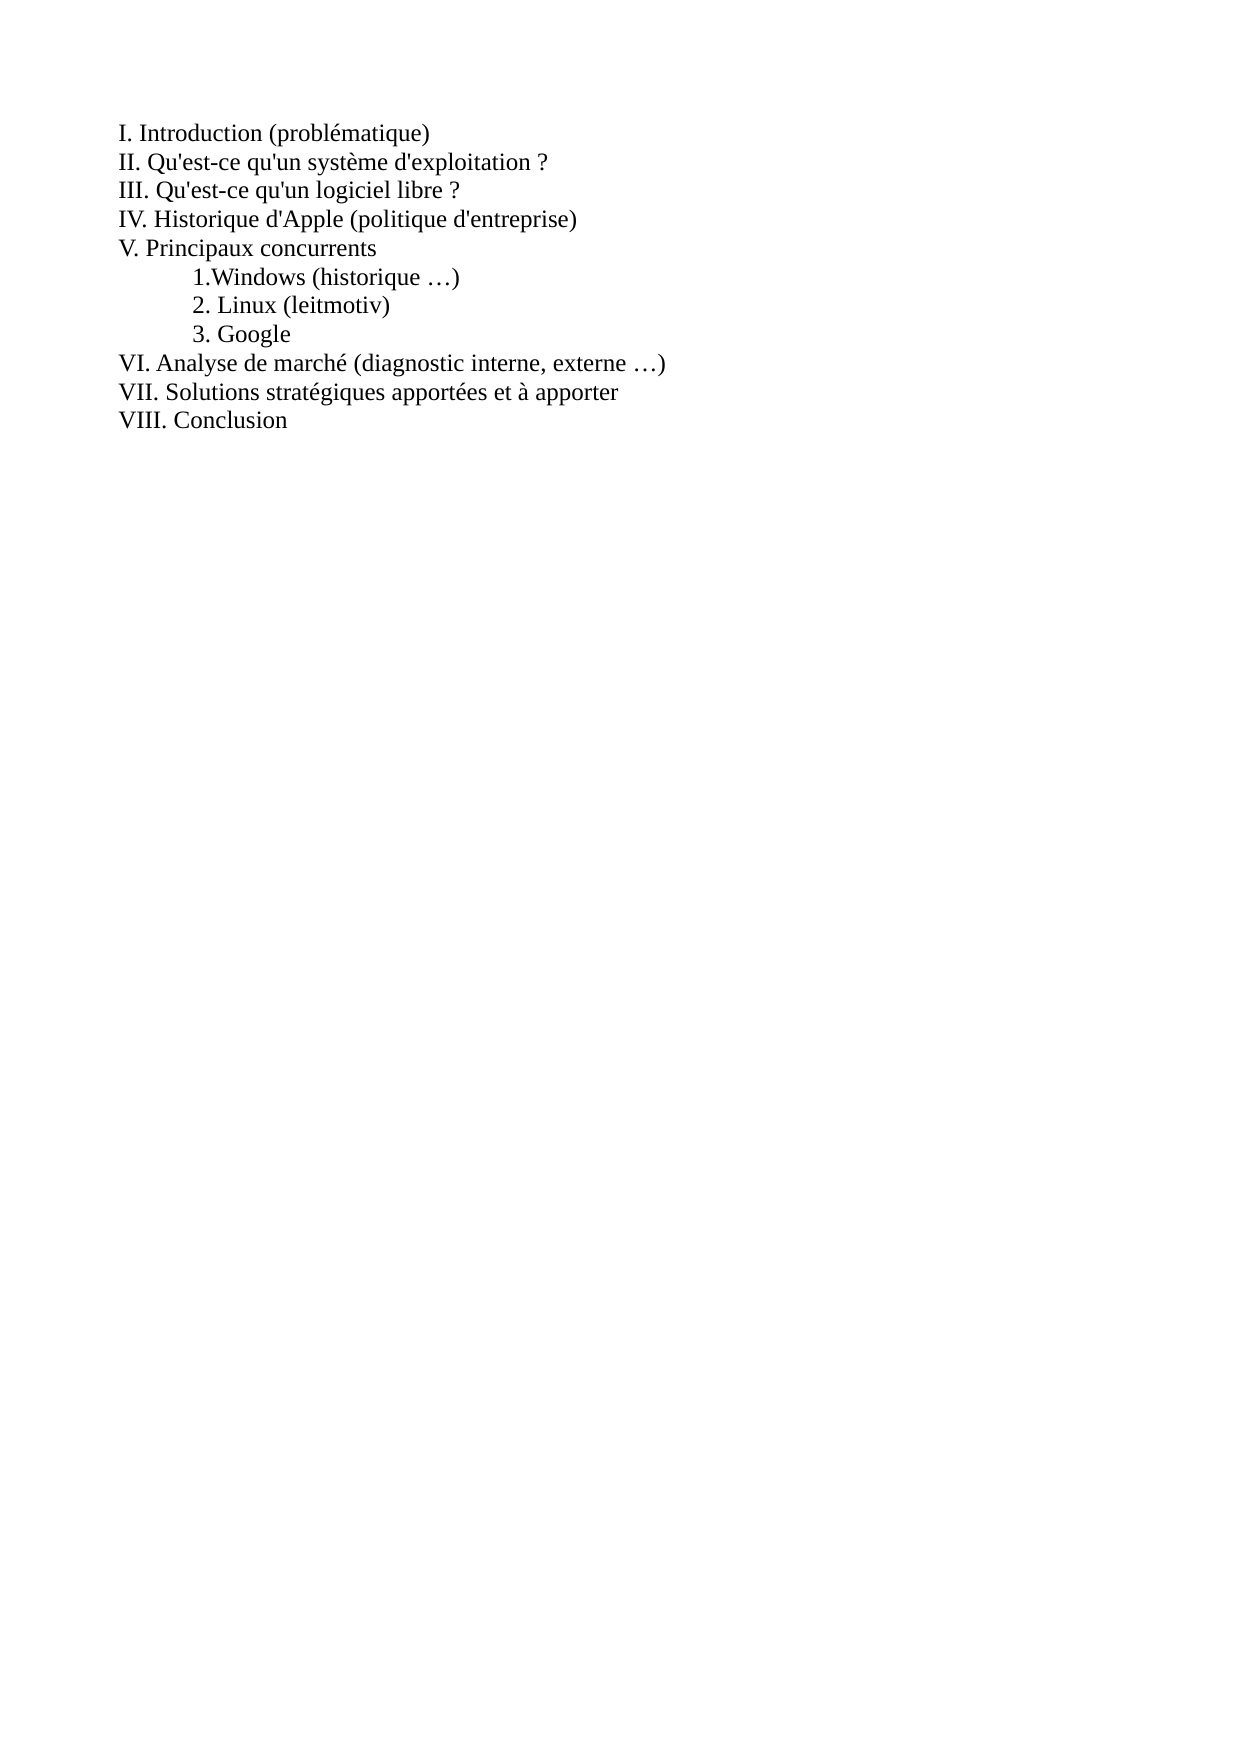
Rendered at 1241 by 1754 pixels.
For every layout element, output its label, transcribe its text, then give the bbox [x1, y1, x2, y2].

text IV. Historique d'Apple (politique d'entreprise) [118, 204, 1122, 233]
text III. Qu'est-ce qu'un logiciel libre ? [118, 176, 1122, 204]
text 2. Linux (leitmotiv) [118, 291, 1122, 319]
text 3. Google [118, 319, 1122, 348]
text V. Principaux concurrents [118, 233, 1122, 262]
text VIII. Conclusion [118, 406, 1122, 434]
text I. Introduction (problématique) [118, 118, 1122, 147]
text 1.Windows (historique …) [118, 262, 1122, 291]
text VI. Analyse de marché (diagnostic interne, externe …) [118, 348, 1122, 377]
text VII. Solutions stratégiques apportées et à apporter [118, 377, 1122, 406]
text II. Qu'est-ce qu'un système d'exploitation ? [118, 147, 1122, 176]
